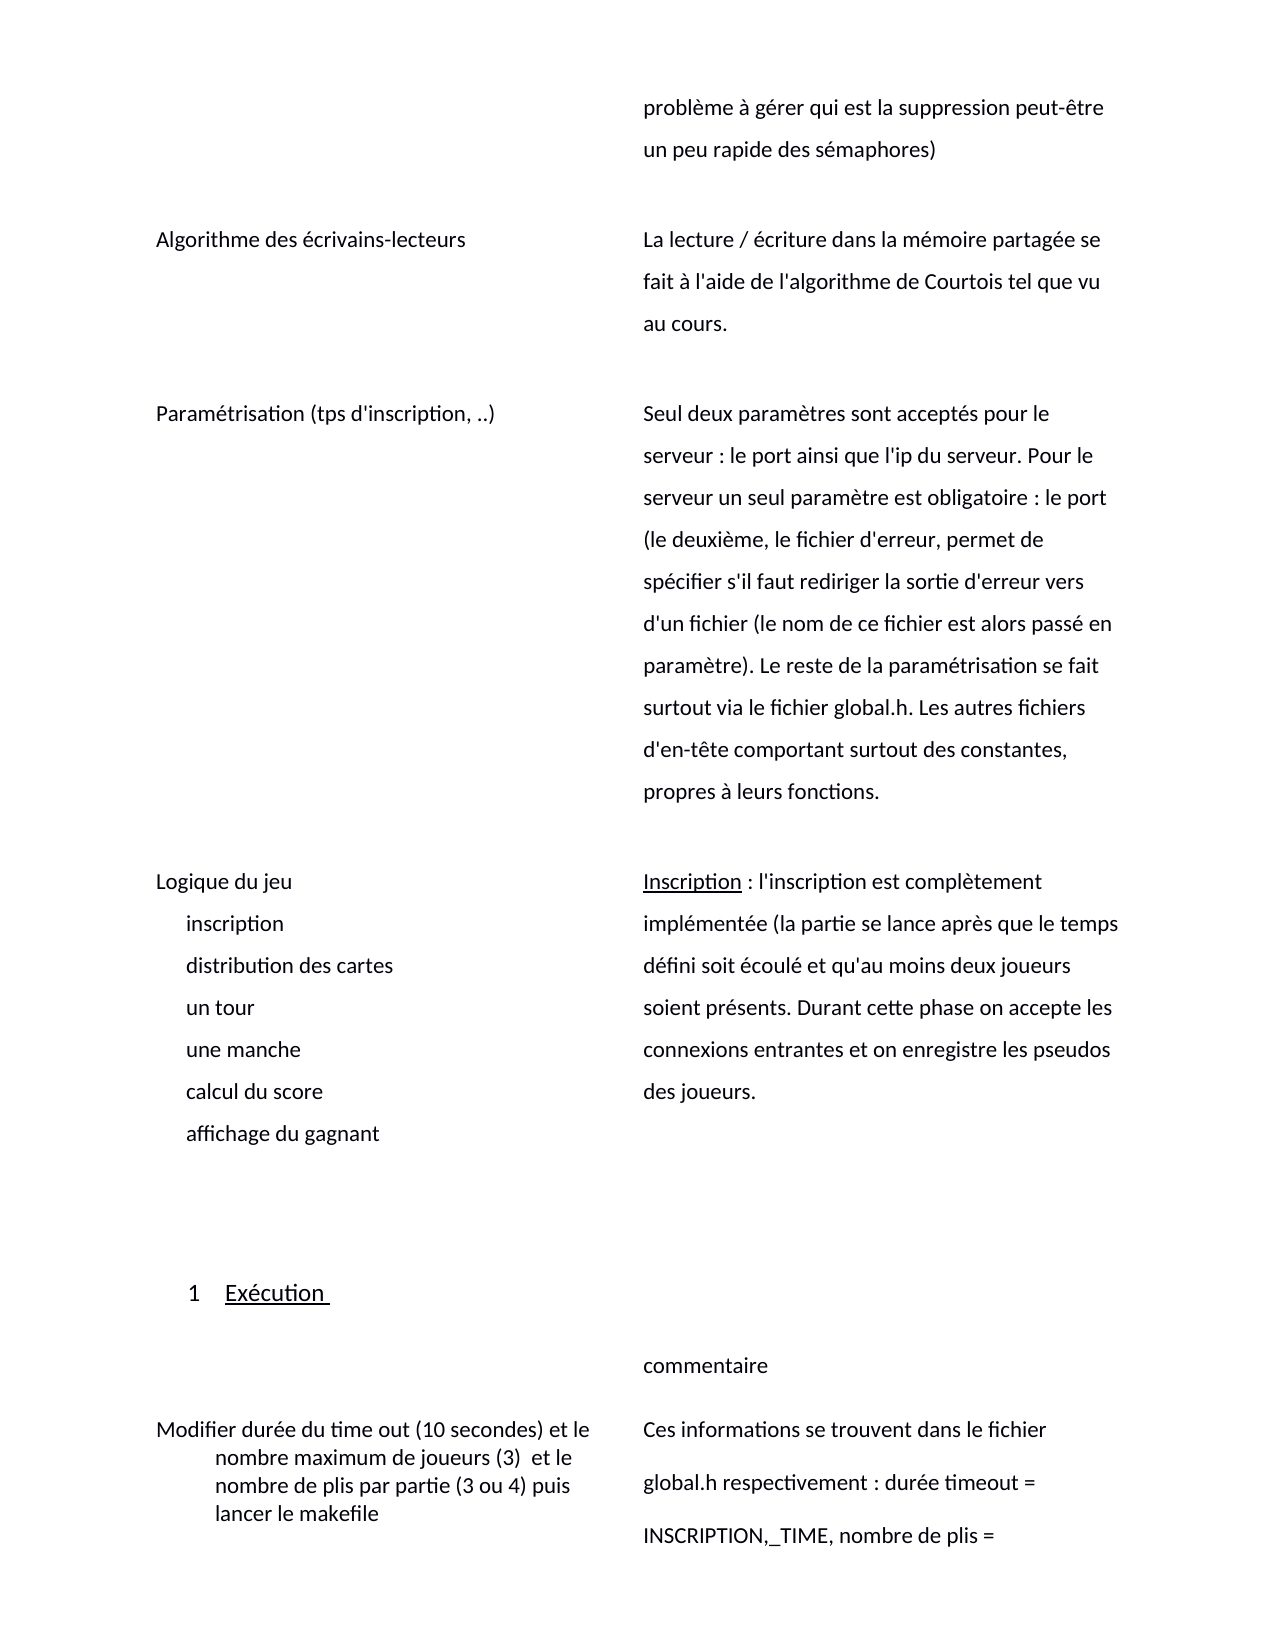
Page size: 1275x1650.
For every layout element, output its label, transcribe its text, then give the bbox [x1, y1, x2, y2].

table_cell Seul deux paramètres sont acceptés pour le serveur : le port ainsi que l'ip du serveur. Pour le serveur un seul paramètre est obligatoire : le port (le deuxième, le fichier d'erreur, permet de spécifier s'il faut rediriger la sortie d'erreur vers d'un fichier (le nom de ce fichier est alors passé en paramètre). Le reste de la paramétrisation se fait surtout via le fichier global.h. Les autres fichiers d'en-tête comportant surtout des constantes, propres à leurs fonctions. [638, 381, 1125, 849]
table_cell Modifier durée du time out (10 secondes) et le nombre maximum de joueurs (3) et le nombre de plis par partie (3 ou 4) puis lancer le makefile [150, 1397, 637, 1568]
table_cell Logique du jeu inscription distribution des cartes un tour une manche calcul du score affichage du gagnant [150, 849, 637, 1191]
table_cell Inscription : l'inscription est complètement implémentée (la partie se lance après que le temps défini soit écoulé et qu'au moins deux joueurs soient présents. Durant cette phase on accepte les connexions entrantes et on enregistre les pseudos des joueurs. [638, 849, 1125, 1191]
list Exécution [187, 1277, 1125, 1308]
table_cell Algorithme des écrivains-lecteurs [150, 207, 637, 381]
table_cell Paramétrisation (tps d'inscription, ..) [150, 381, 637, 849]
table_cell Ces informations se trouvent dans le fichier global.h respectivement : durée timeout = INSCRIPTION,_TIME, nombre de plis = [638, 1397, 1125, 1568]
table_cell problème à gérer qui est la suppression peut-être un peu rapide des sémaphores) [638, 75, 1125, 207]
table_header [150, 1333, 637, 1397]
table_cell [150, 75, 637, 207]
table_cell La lecture / écriture dans la mémoire partagée se fait à l'aide de l'algorithme de Courtois tel que vu au cours. [638, 207, 1125, 381]
table_header commentaire [638, 1333, 1125, 1397]
